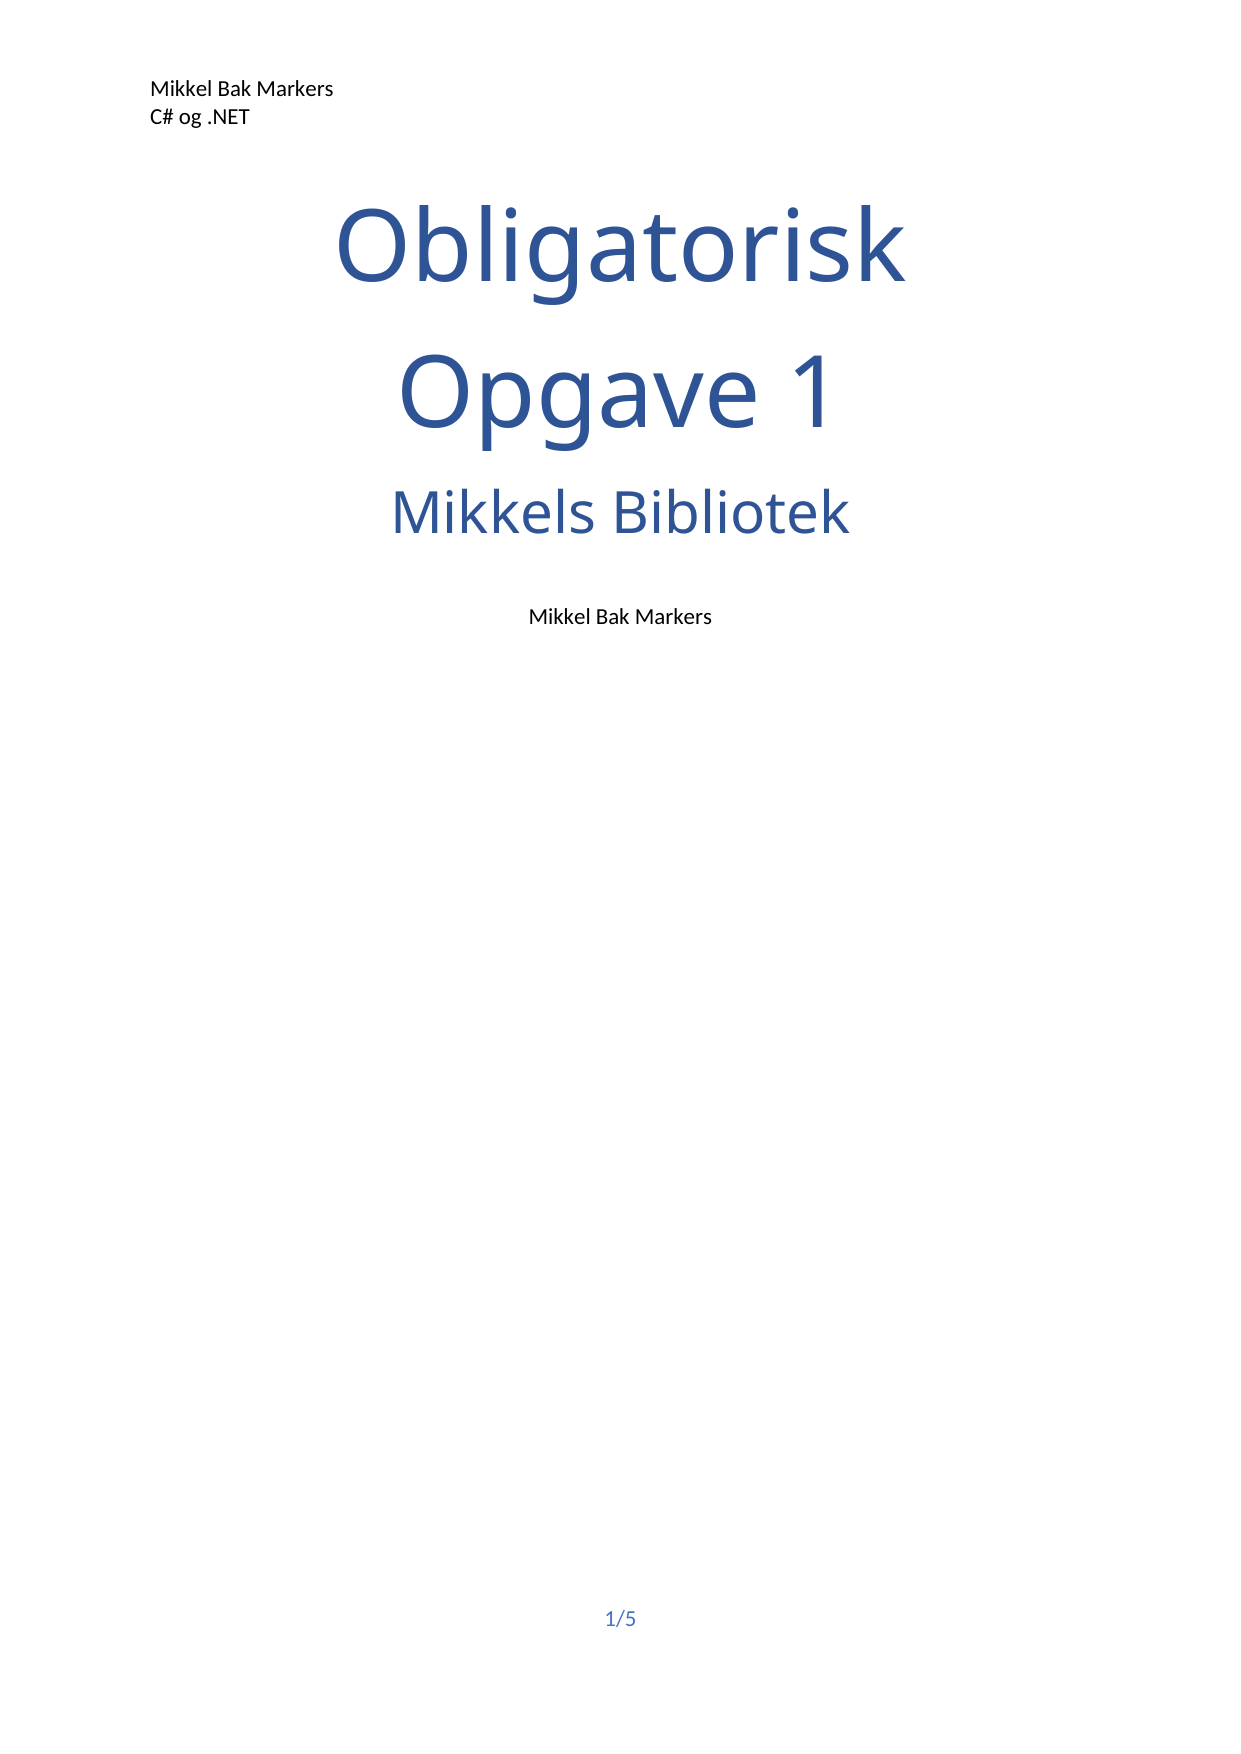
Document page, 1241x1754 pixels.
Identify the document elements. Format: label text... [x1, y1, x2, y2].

text Mikkel Bak Markers [150, 602, 1090, 630]
subtitle Mikkels Bibliotek [150, 471, 1090, 550]
subtitle Obligatorisk Opgave 1 [150, 175, 1090, 457]
